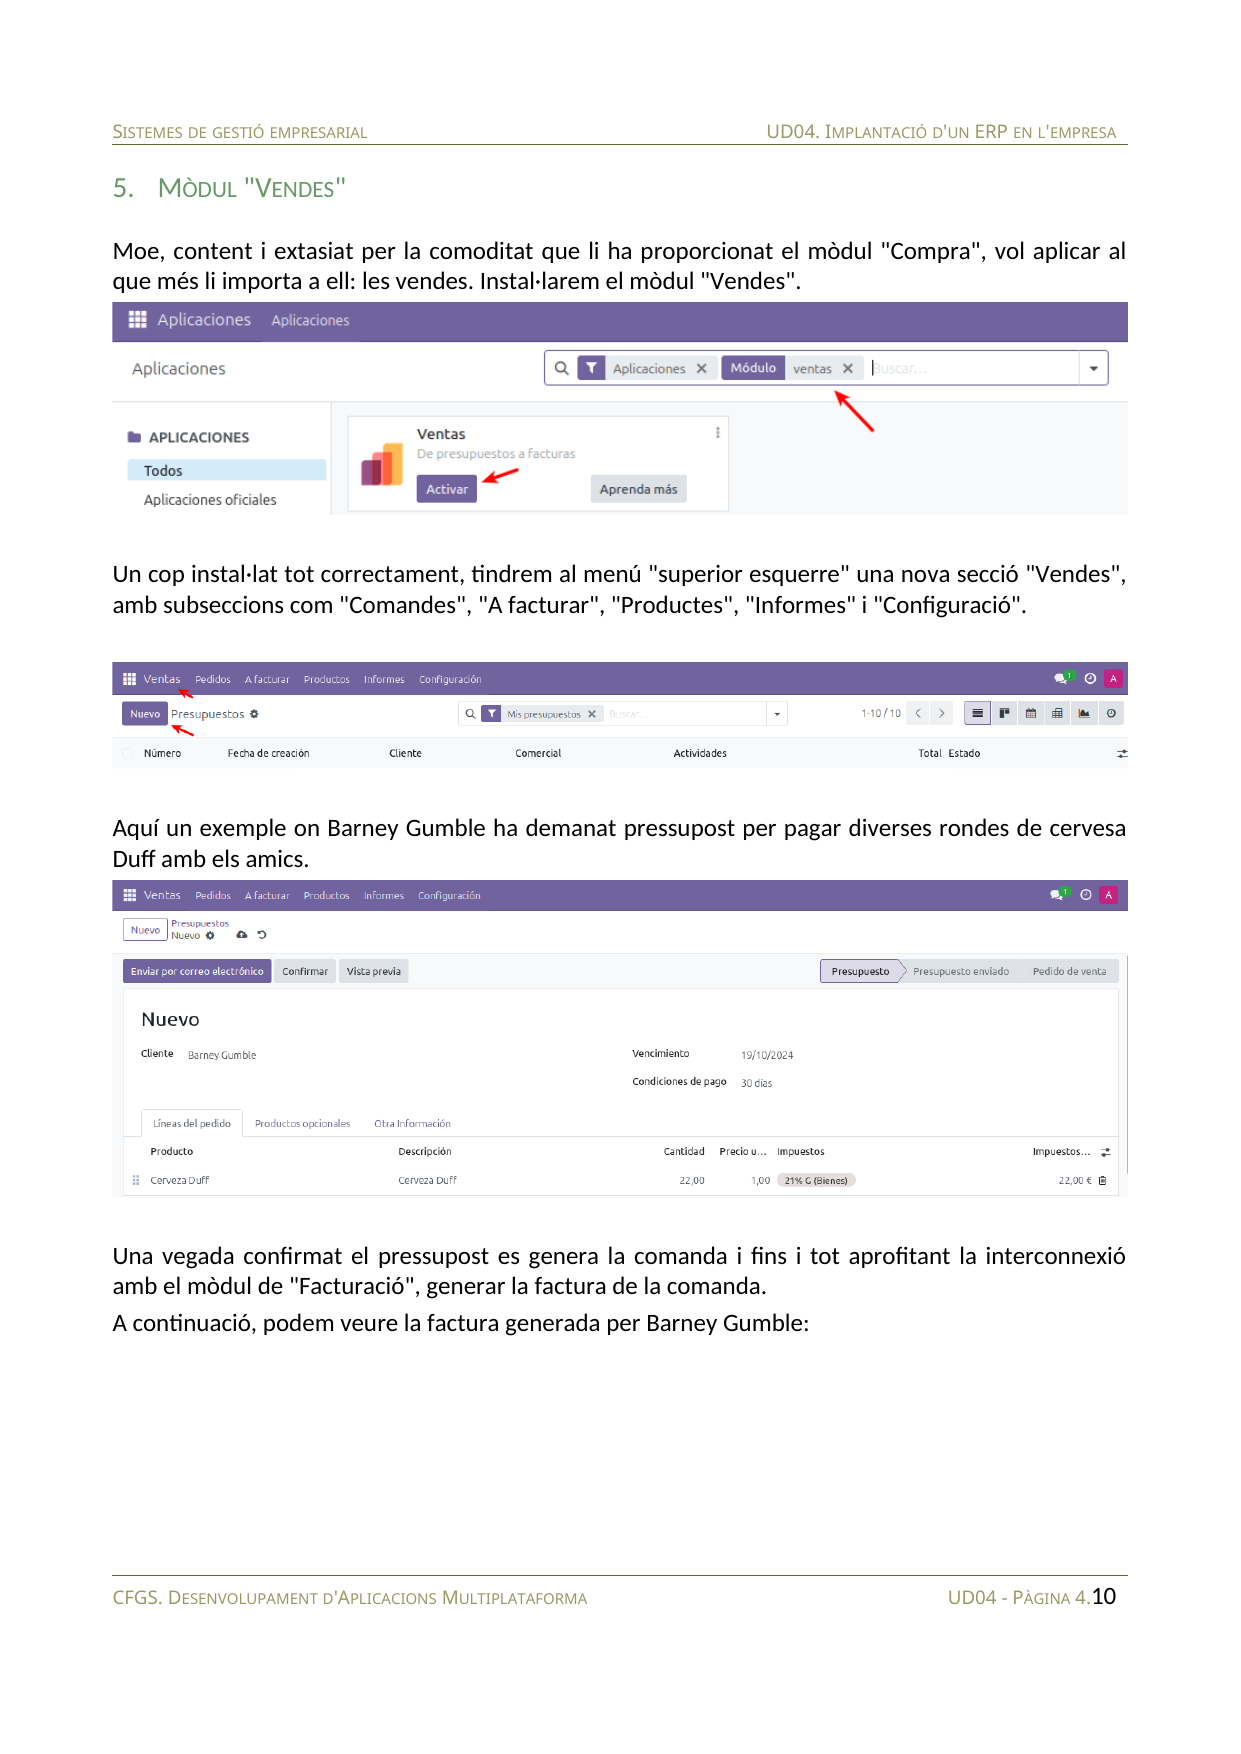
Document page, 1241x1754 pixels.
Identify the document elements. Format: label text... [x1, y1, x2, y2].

text Una vegada confirmat el pressupost es genera la comanda i fins i tot aprofitant la interconnexió amb el mòdul de "Facturació", generar la factura de la comanda. [112, 1240, 1128, 1301]
text Aquí un exemple on Barney Gumble ha demanat pressupost per pagar diverses rondes de cervesa Duff amb els amics. [112, 812, 1128, 873]
picture [112, 662, 1128, 769]
text Un cop instal·lat tot correctament, tindrem al menú "superior esquerre" una nova secció "Vendes", amb subseccions com "Comandes", "A facturar", "Productes", "Informes" i "Configuració". [112, 558, 1128, 619]
picture [112, 302, 1128, 515]
text Moe, content i extasiat per la comoditat que li ha proporcionat el mòdul "Compra", vol aplicar al que més li importa a ell: les vendes. Instal·larem el mòdul "Vendes". [112, 235, 1128, 296]
text A continuació, podem veure la factura generada per Barney Gumble: [112, 1307, 1128, 1338]
subtitle Mòdul "Vendes" [112, 169, 1128, 205]
picture [112, 880, 1128, 1197]
